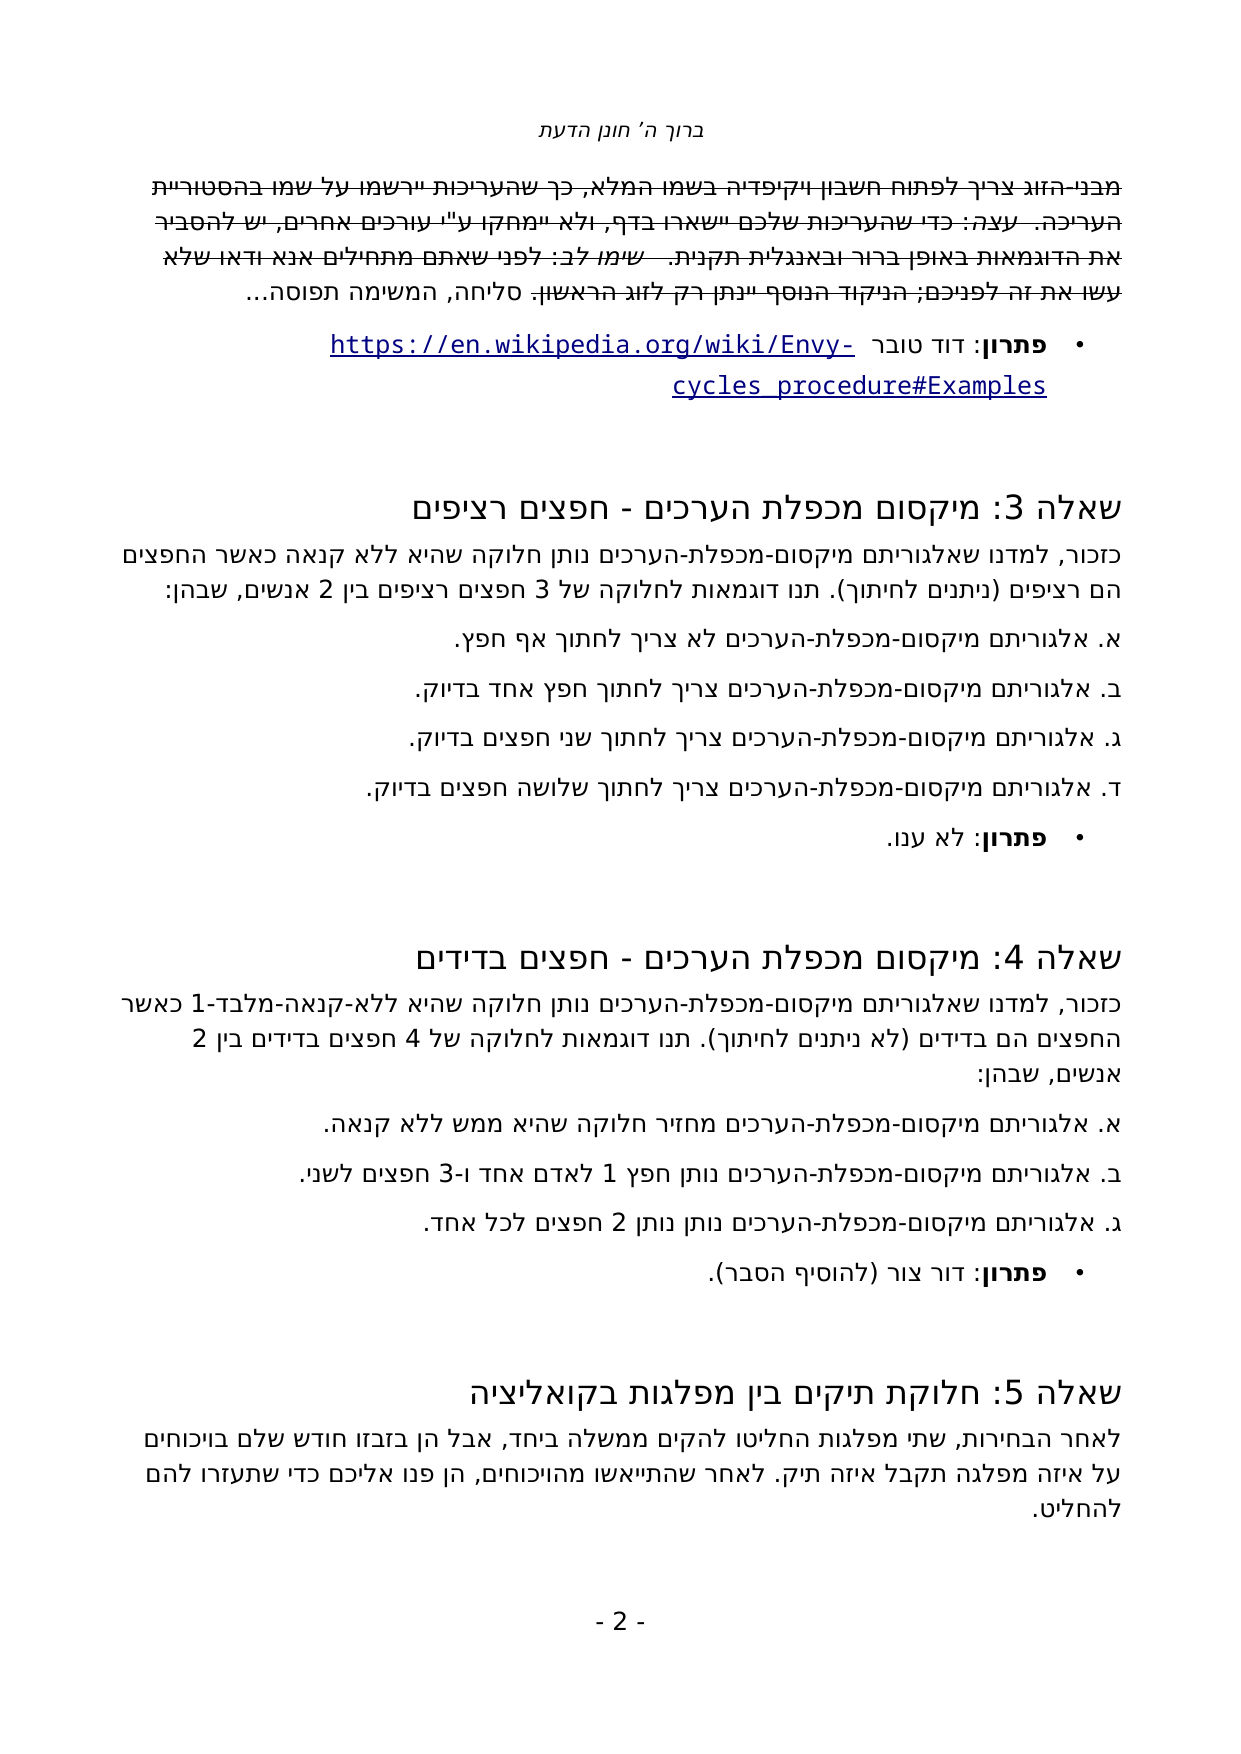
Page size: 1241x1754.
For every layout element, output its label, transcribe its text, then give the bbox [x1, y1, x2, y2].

list פתרון: דוד טובר https://en.wikipedia.org/wiki/Envy-cycles_procedure#Examples [118, 326, 1084, 401]
subtitle שאלה 4: מיקסום מכפלת הערכים - חפצים בדידים [118, 938, 1122, 977]
list פתרון: דור צור (להוסיף הסבר). [118, 1258, 1084, 1287]
text ג. אלגוריתם מיקסום-מכפלת-הערכים נותן נותן 2 חפצים לכל אחד. [118, 1208, 1122, 1237]
text ד [בונוס]. היכנסו לויקיפדיה האנגלית, לדף "Envy-cycles procedure". הוסיפו כותרת חדשה Examples, והוסיפו מתחתיה את שלוש הדוגמאות שכתבתם בסעיפים הקודמים. הזוג הראשון שיבצע משימה זו, יקבל 2 נקודות בונוס לציון הבחינה. כדי לזכות בנקודות, אחד מבני-הזוג צריך לפתוח חשבון ויקיפדיה בשמו המלא, כך שהעריכות יירשמו על שמו בהסטוריית העריכה. עצה: כדי שהעריכות שלכם יישארו בדף, ולא יימחקו ע"י עורכים אחרים, יש להסביר את הדוגמאות באופן ברור ובאנגלית תקנית. שימו לב: לפני שאתם מתחילים אנא ודאו שלא עשו את זה לפניכם; הניקוד הנוסף יינתן רק לזוג הראשון. סליחה, המשימה תפוסה... [118, 172, 1122, 306]
text ב. אלגוריתם מיקסום-מכפלת-הערכים צריך לחתוך חפץ אחד בדיוק. [118, 674, 1122, 703]
text א. אלגוריתם מיקסום-מכפלת-הערכים לא צריך לחתוך אף חפץ. [118, 624, 1122, 654]
text ג. אלגוריתם מיקסום-מכפלת-הערכים צריך לחתוך שני חפצים בדיוק. [118, 724, 1122, 753]
text א. אלגוריתם מיקסום-מכפלת-הערכים מחזיר חלוקה שהיא ממש ללא קנאה. [118, 1109, 1122, 1138]
text לאחר הבחירות, שתי מפלגות החליטו להקים ממשלה ביחד, אבל הן בזבזו חודש שלם בויכוחים על איזה מפלגה תקבל איזה תיק. לאחר שהתייאשו מהויכוחים, הן פנו אליכם כדי שתעזרו להם להחליט. [118, 1425, 1122, 1524]
text כזכור, למדנו שאלגוריתם מיקסום-מכפלת-הערכים נותן חלוקה שהיא ללא-קנאה-מלבד-1 כאשר החפצים הם בדידים (לא ניתנים לחיתוך). תנו דוגמאות לחלוקה של 4 חפצים בדידים בין 2 אנשים, שבהן: [118, 989, 1122, 1089]
subtitle שאלה 5: חלוקת תיקים בין מפלגות בקואליציה [118, 1373, 1122, 1412]
text ד. אלגוריתם מיקסום-מכפלת-הערכים צריך לחתוך שלושה חפצים בדיוק. [118, 773, 1122, 802]
subtitle שאלה 3: מיקסום מכפלת הערכים - חפצים רציפים [118, 488, 1122, 527]
text ב. אלגוריתם מיקסום-מכפלת-הערכים נותן חפץ 1 לאדם אחד ו-3 חפצים לשני. [118, 1159, 1122, 1188]
list פתרון: לא ענו. [118, 823, 1084, 852]
text כזכור, למדנו שאלגוריתם מיקסום-מכפלת-הערכים נותן חלוקה שהיא ללא קנאה כאשר החפצים הם רציפים (ניתנים לחיתוך). תנו דוגמאות לחלוקה של 3 חפצים רציפים בין 2 אנשים, שבהן: [118, 540, 1122, 604]
